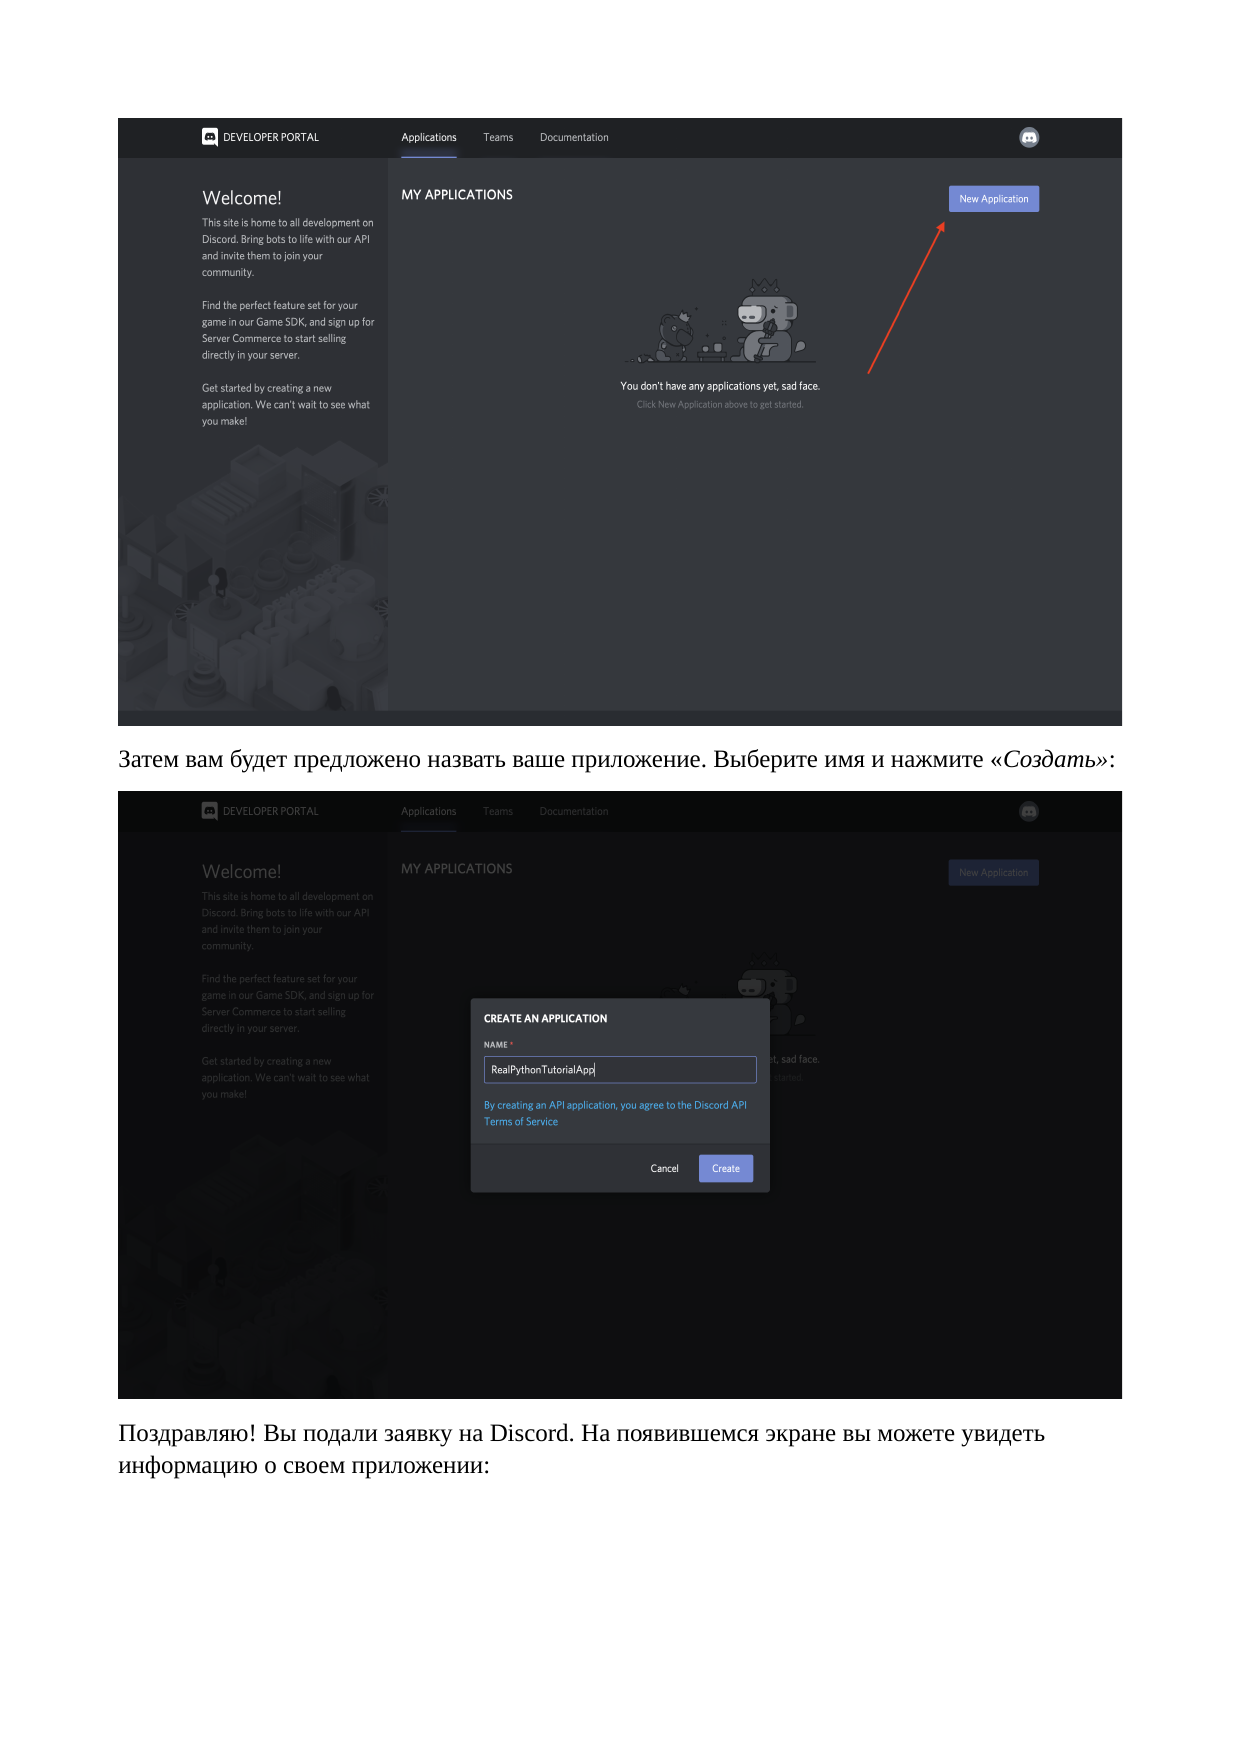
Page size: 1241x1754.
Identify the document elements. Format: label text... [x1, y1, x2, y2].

picture [118, 118, 1123, 726]
picture [118, 791, 1123, 1399]
text Затем вам будет предложено назвать ваше приложение. Выберите имя и нажмите «Создать»: [118, 744, 1122, 773]
text Поздравляю! Вы подали заявку на Discord. На появившемся экране вы можете увидеть информацию о своем приложении: [118, 1418, 1122, 1479]
